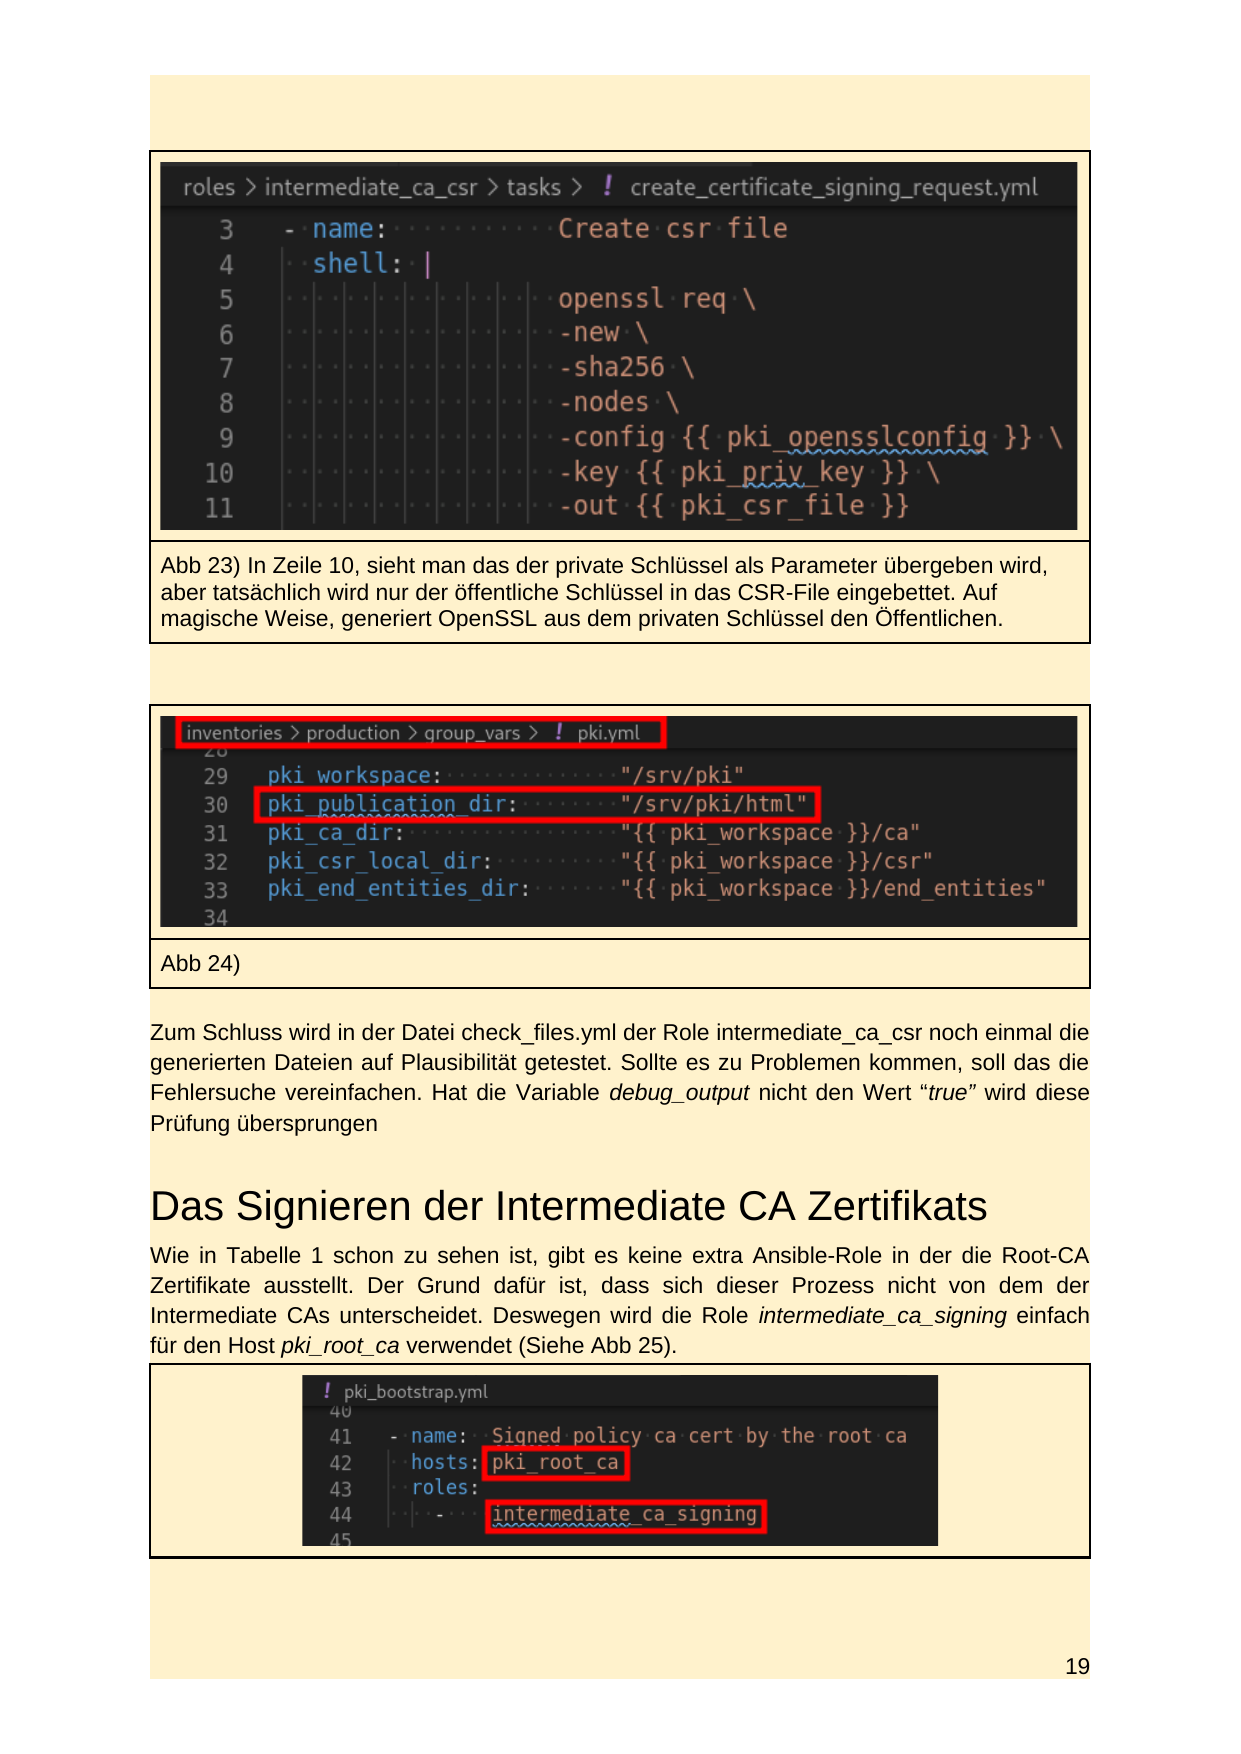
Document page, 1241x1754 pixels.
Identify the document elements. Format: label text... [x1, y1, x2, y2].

picture [302, 1375, 939, 1546]
table_header [151, 1365, 1089, 1556]
text Wie in Tabelle 1 schon zu sehen ist, gibt es keine extra Ansible-Role in der die Root-CA Zertifikate ausstellt. Der Grund dafür ist, dass sich dieser Prozess nicht von dem der Intermediate CAs unterscheidet. Deswegen wird die Role intermediate_ca_signing einfach für den Host pki_root_ca verwendet (Siehe Abb 25). [150, 1242, 1090, 1359]
table_header [151, 152, 1089, 539]
picture [160, 162, 1078, 530]
table_cell Abb 23) In Zeile 10, sieht man das der private Schlüssel als Parameter übergeben wird, aber tatsächlich wird nur der öffentliche Schlüssel in das CSR-File eingebettet. Auf magische Weise, generiert OpenSSL aus dem privaten Schlüssel den Öffentlichen. [151, 542, 1089, 642]
table_header [151, 706, 1089, 937]
subtitle Das Signieren der Intermediate CA Zertifikats [150, 1181, 1090, 1229]
table_cell Abb 24) [151, 940, 1089, 987]
text Zum Schluss wird in der Datei check_files.yml der Role intermediate_ca_csr noch einmal die generierten Dateien auf Plausibilität getestet. Sollte es zu Problemen kommen, soll das die Fehlersuche vereinfachen. Hat die Variable debug_output nicht den Wert “true” wird diese Prüfung übersprungen [150, 1019, 1090, 1136]
picture [160, 716, 1078, 927]
